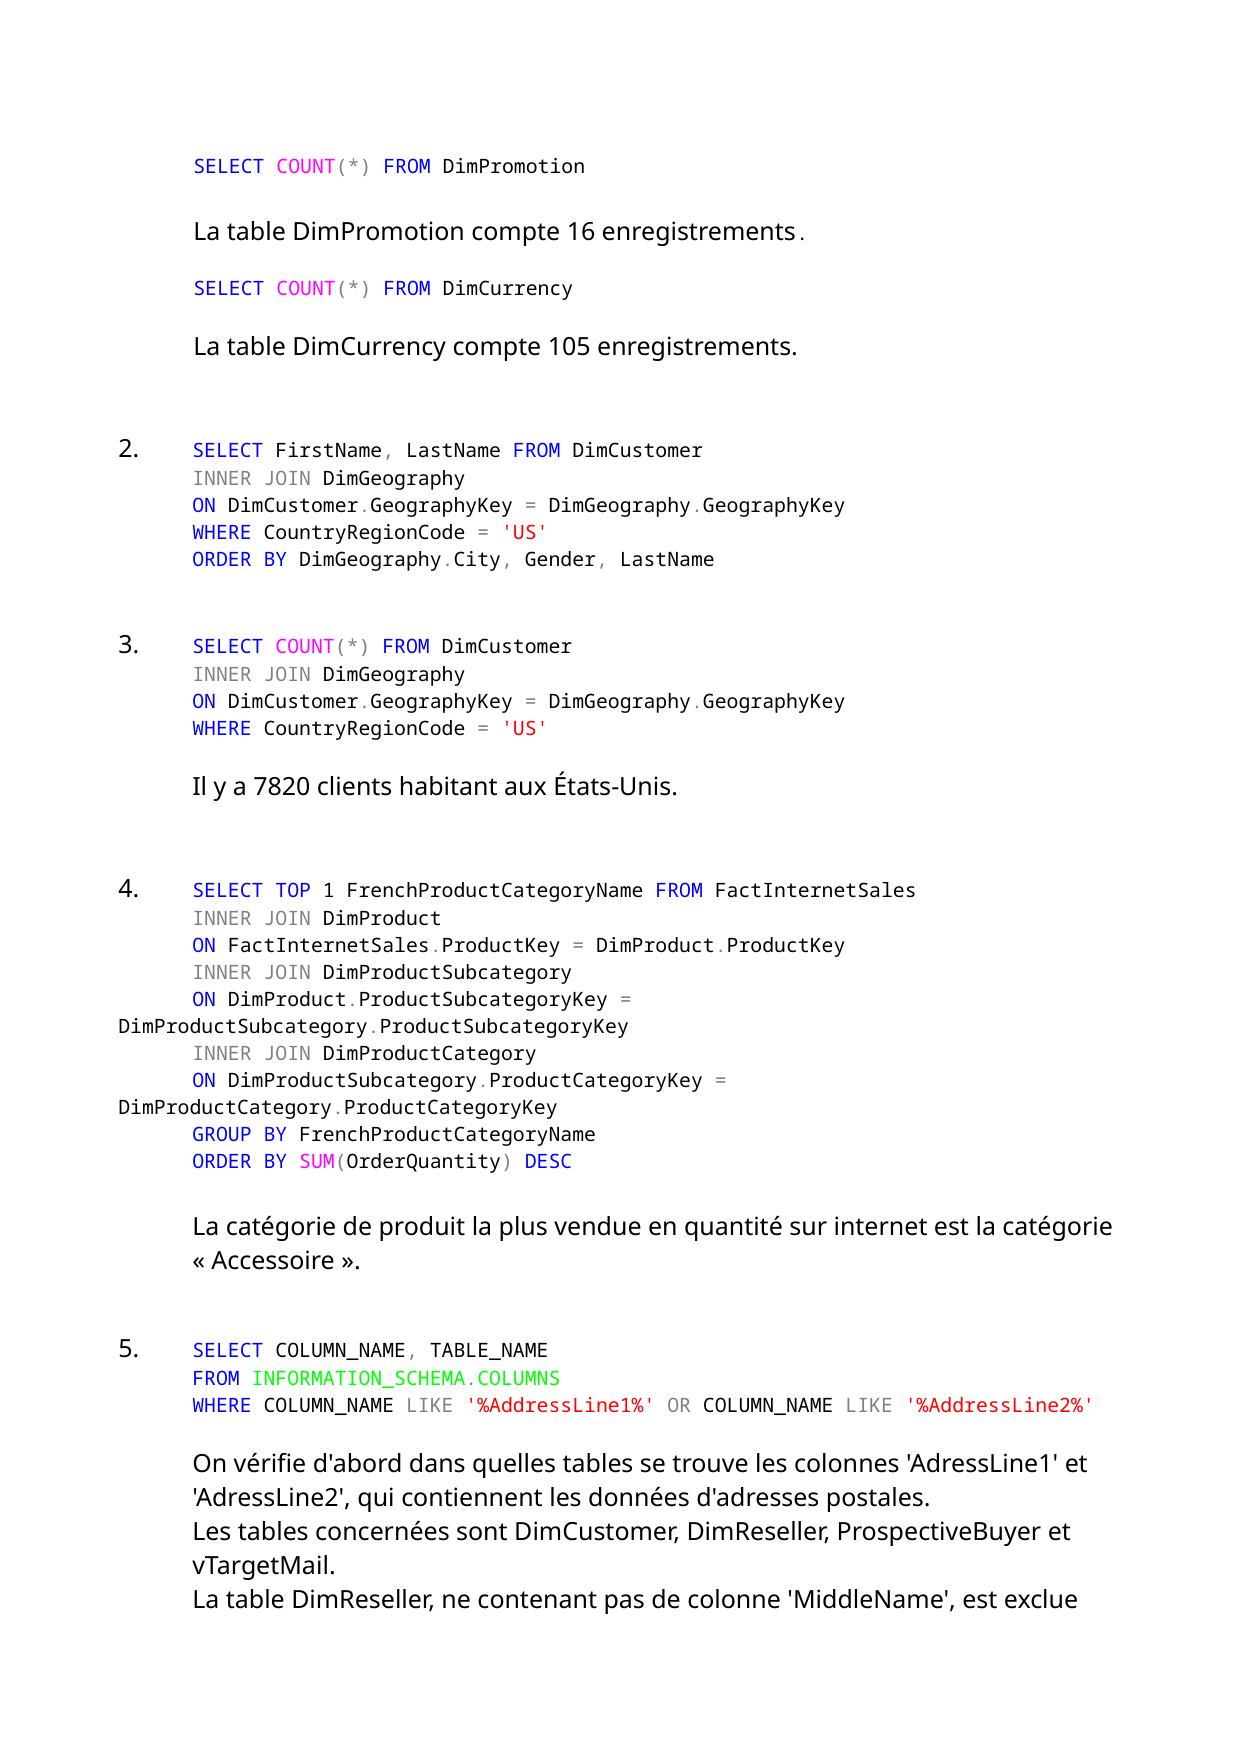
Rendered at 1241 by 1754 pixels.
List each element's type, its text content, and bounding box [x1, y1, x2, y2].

text WHERE CountryRegionCode = 'US' [118, 518, 1122, 545]
list SELECT COUNT(*) FROM DimCurrency [156, 274, 1122, 301]
text INNER JOIN DimProduct [118, 904, 1122, 932]
text ON DimProductSubcategory.ProductCategoryKey = DimProductCategory.ProductCategoryKey [118, 1066, 1122, 1120]
text La table DimReseller, ne contenant pas de colonne 'MiddleName', est exclue [118, 1582, 1122, 1616]
text Il y a 7820 clients habitant aux États-Unis. [118, 768, 1122, 802]
text Les tables concernées sont DimCustomer, DimReseller, ProspectiveBuyer et vTargetMail. [118, 1514, 1122, 1582]
text ON FactInternetSales.ProductKey = DimProduct.ProductKey [118, 932, 1122, 958]
list SELECT COUNT(*) FROM DimPromotion [156, 152, 1122, 179]
text ON DimCustomer.GeographyKey = DimGeography.GeographyKey [118, 687, 1122, 714]
text ORDER BY DimGeography.City, Gender, LastName [118, 545, 1122, 572]
text FROM INFORMATION_SCHEMA.COLUMNS [118, 1364, 1122, 1392]
text On vérifie d'abord dans quelles tables se trouve les colonnes 'AdressLine1' et 'AdressLine2', qui contiennent les données d'adresses postales. [118, 1446, 1122, 1514]
text WHERE COLUMN_NAME LIKE '%AddressLine1%' OR COLUMN_NAME LIKE '%AddressLine2%' [118, 1392, 1122, 1418]
text 3. SELECT COUNT(*) FROM DimCustomer [118, 626, 1122, 660]
list La table DimCurrency compte 105 enregistrements. [156, 328, 1122, 362]
text 2. SELECT FirstName, LastName FROM DimCustomer [118, 430, 1122, 464]
text WHERE CountryRegionCode = 'US' [118, 714, 1122, 741]
text La catégorie de produit la plus vendue en quantité sur internet est la catégorie « Accessoire ». [118, 1208, 1122, 1277]
text INNER JOIN DimGeography [118, 464, 1122, 491]
text ON DimCustomer.GeographyKey = DimGeography.GeographyKey [118, 491, 1122, 518]
text ON DimProduct.ProductSubcategoryKey = DimProductSubcategory.ProductSubcategoryKey [118, 986, 1122, 1039]
text INNER JOIN DimProductCategory [118, 1039, 1122, 1066]
text GROUP BY FrenchProductCategoryName [118, 1120, 1122, 1147]
text 4. SELECT TOP 1 FrenchProductCategoryName FROM FactInternetSales [118, 871, 1122, 904]
text INNER JOIN DimProductSubcategory [118, 958, 1122, 986]
text ORDER BY SUM(OrderQuantity) DESC [118, 1147, 1122, 1174]
text 5. SELECT COLUMN_NAME, TABLE_NAME [118, 1331, 1122, 1364]
text INNER JOIN DimGeography [118, 660, 1122, 687]
list La table DimPromotion compte 16 enregistrements. [156, 213, 1122, 247]
